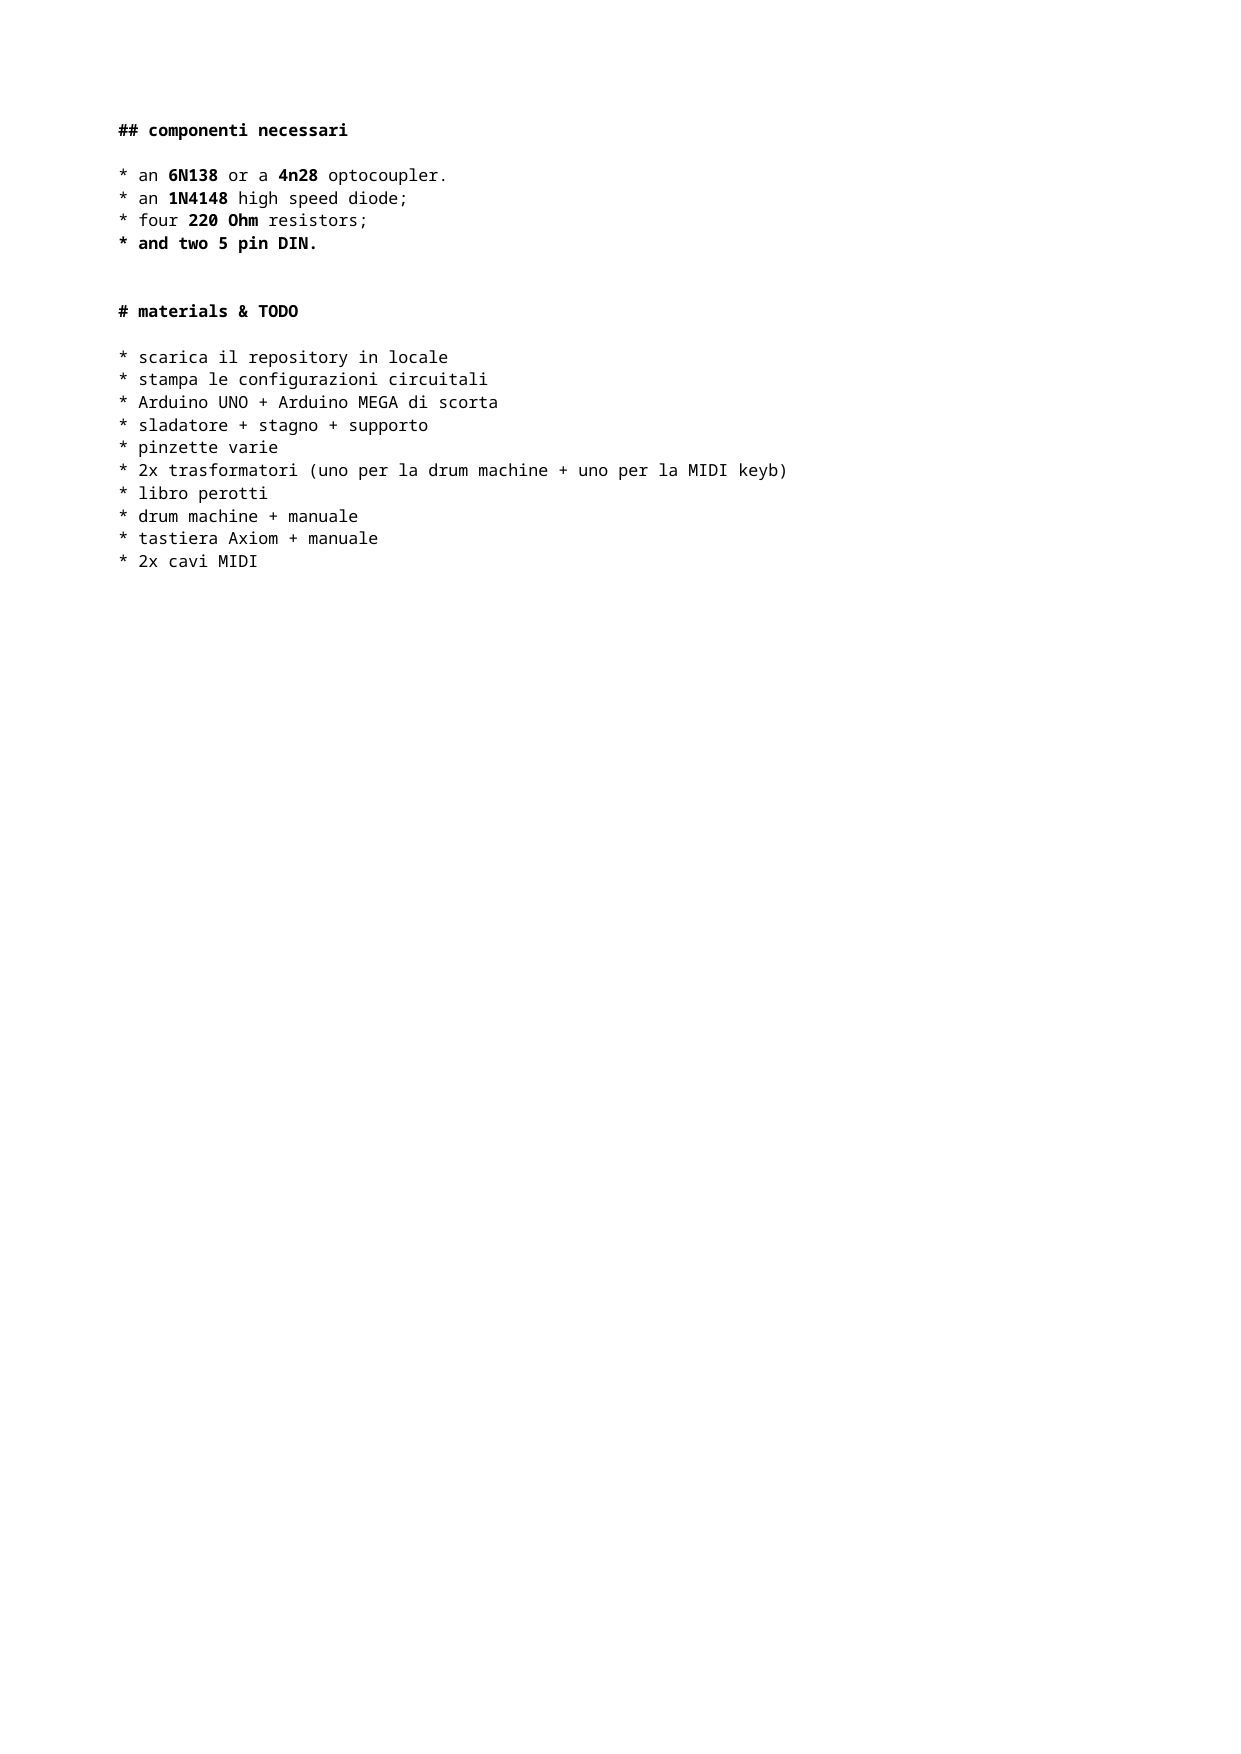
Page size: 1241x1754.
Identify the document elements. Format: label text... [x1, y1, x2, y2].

text * an 6N138 or a 4n28 optocoupler. [118, 163, 1122, 186]
text * stampa le configurazioni circuitali [118, 368, 1122, 391]
text # materials & TODO [118, 300, 1122, 322]
text * pinzette varie [118, 436, 1122, 459]
text * four 220 Ohm resistors; [118, 209, 1122, 232]
text * an 1N4148 high speed diode; [118, 186, 1122, 209]
text * 2x cavi MIDI [118, 549, 1122, 572]
text * scarica il repository in locale [118, 345, 1122, 368]
text * 2x trasformatori (uno per la drum machine + uno per la MIDI keyb) [118, 459, 1122, 481]
text * drum machine + manuale [118, 504, 1122, 527]
text * libro perotti [118, 481, 1122, 504]
text ## componenti necessari [118, 118, 1122, 141]
text * tastiera Axiom + manuale [118, 527, 1122, 549]
text * and two 5 pin DIN. [118, 232, 1122, 254]
text * sladatore + stagno + supporto [118, 413, 1122, 436]
text * Arduino UNO + Arduino MEGA di scorta [118, 391, 1122, 413]
